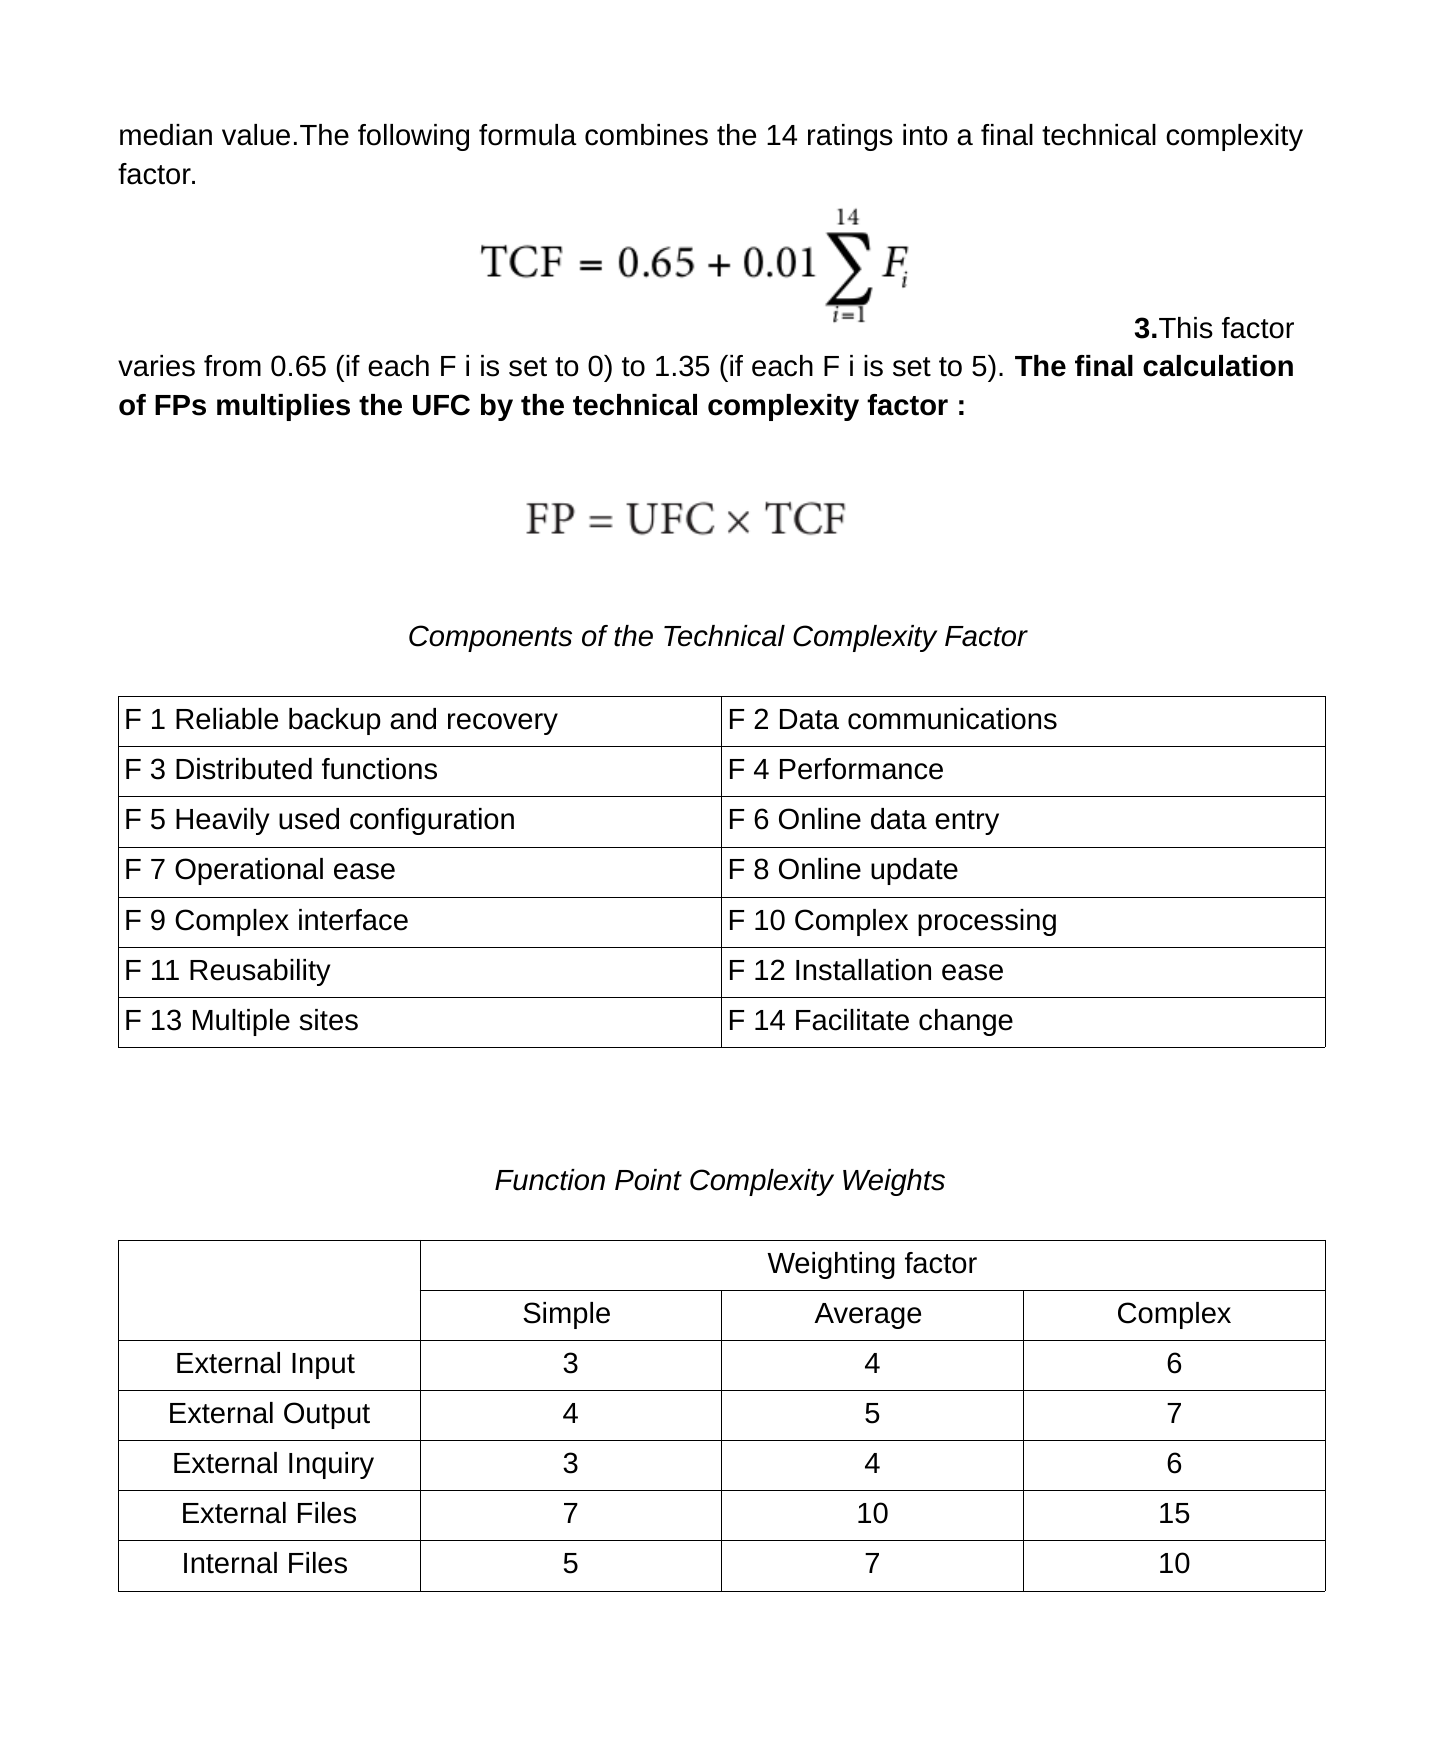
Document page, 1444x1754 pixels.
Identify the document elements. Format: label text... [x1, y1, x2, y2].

table_cell 4 [722, 1441, 1023, 1490]
table_cell Simple [421, 1291, 721, 1340]
table_cell External Inquiry [119, 1441, 420, 1490]
table_cell F 12 Installation ease [722, 948, 1325, 997]
table_header [119, 1241, 420, 1340]
table_cell F 13 Multiple sites [119, 998, 721, 1047]
table_cell 4 [421, 1391, 721, 1440]
table_cell F 4 Performance [722, 747, 1325, 796]
table_cell 10 [1024, 1541, 1325, 1591]
table_cell 7 [421, 1491, 721, 1540]
table_cell 5 [722, 1391, 1023, 1440]
table_cell Internal Files [119, 1541, 420, 1591]
table_cell 3 [421, 1441, 721, 1490]
table_cell 3 [421, 1341, 721, 1390]
table_cell F 11 Reusability [119, 948, 721, 997]
table_header Weighting factor [421, 1241, 1325, 1290]
table_cell External Input [119, 1341, 420, 1390]
table_cell External Output [119, 1391, 420, 1440]
table_cell F 14 Facilitate change [722, 998, 1325, 1047]
text Components of the Technical Complexity Factor [118, 619, 1325, 653]
text 3.This factor varies from 0.65 (if each F i is set to 0) to 1.35 (if each F i is set to 5). The final calculation of FPs multiplies the UFC by the technical complexity factor : [118, 311, 1325, 421]
table_cell 15 [1024, 1491, 1325, 1540]
table_cell F 7 Operational ease [119, 848, 721, 897]
table_cell 7 [1024, 1391, 1325, 1440]
table_cell 10 [722, 1491, 1023, 1540]
picture [308, 195, 1134, 349]
table_cell External Files [119, 1491, 420, 1540]
table_cell Average [722, 1291, 1023, 1340]
table_cell 6 [1024, 1441, 1325, 1490]
table_cell F 6 Online data entry [722, 797, 1325, 847]
table_cell 5 [421, 1541, 721, 1591]
picture [322, 465, 1121, 583]
table_cell 4 [722, 1341, 1023, 1390]
table_header F 2 Data communications [722, 697, 1325, 746]
table_cell F 9 Complex interface [119, 898, 721, 947]
table_cell F 5 Heavily used configuration [119, 797, 721, 847]
table_cell Complex [1024, 1291, 1325, 1340]
table_header F 1 Reliable backup and recovery [119, 697, 721, 746]
table_cell F 10 Complex processing [722, 898, 1325, 947]
text Function Point Complexity Weights [118, 1163, 1325, 1196]
table_cell F 3 Distributed functions [119, 747, 721, 796]
table_cell 7 [722, 1541, 1023, 1591]
text median value.The following formula combines the 14 ratings into a final technical complexity factor. [118, 118, 1325, 190]
table_cell 6 [1024, 1341, 1325, 1390]
table_cell F 8 Online update [722, 848, 1325, 897]
